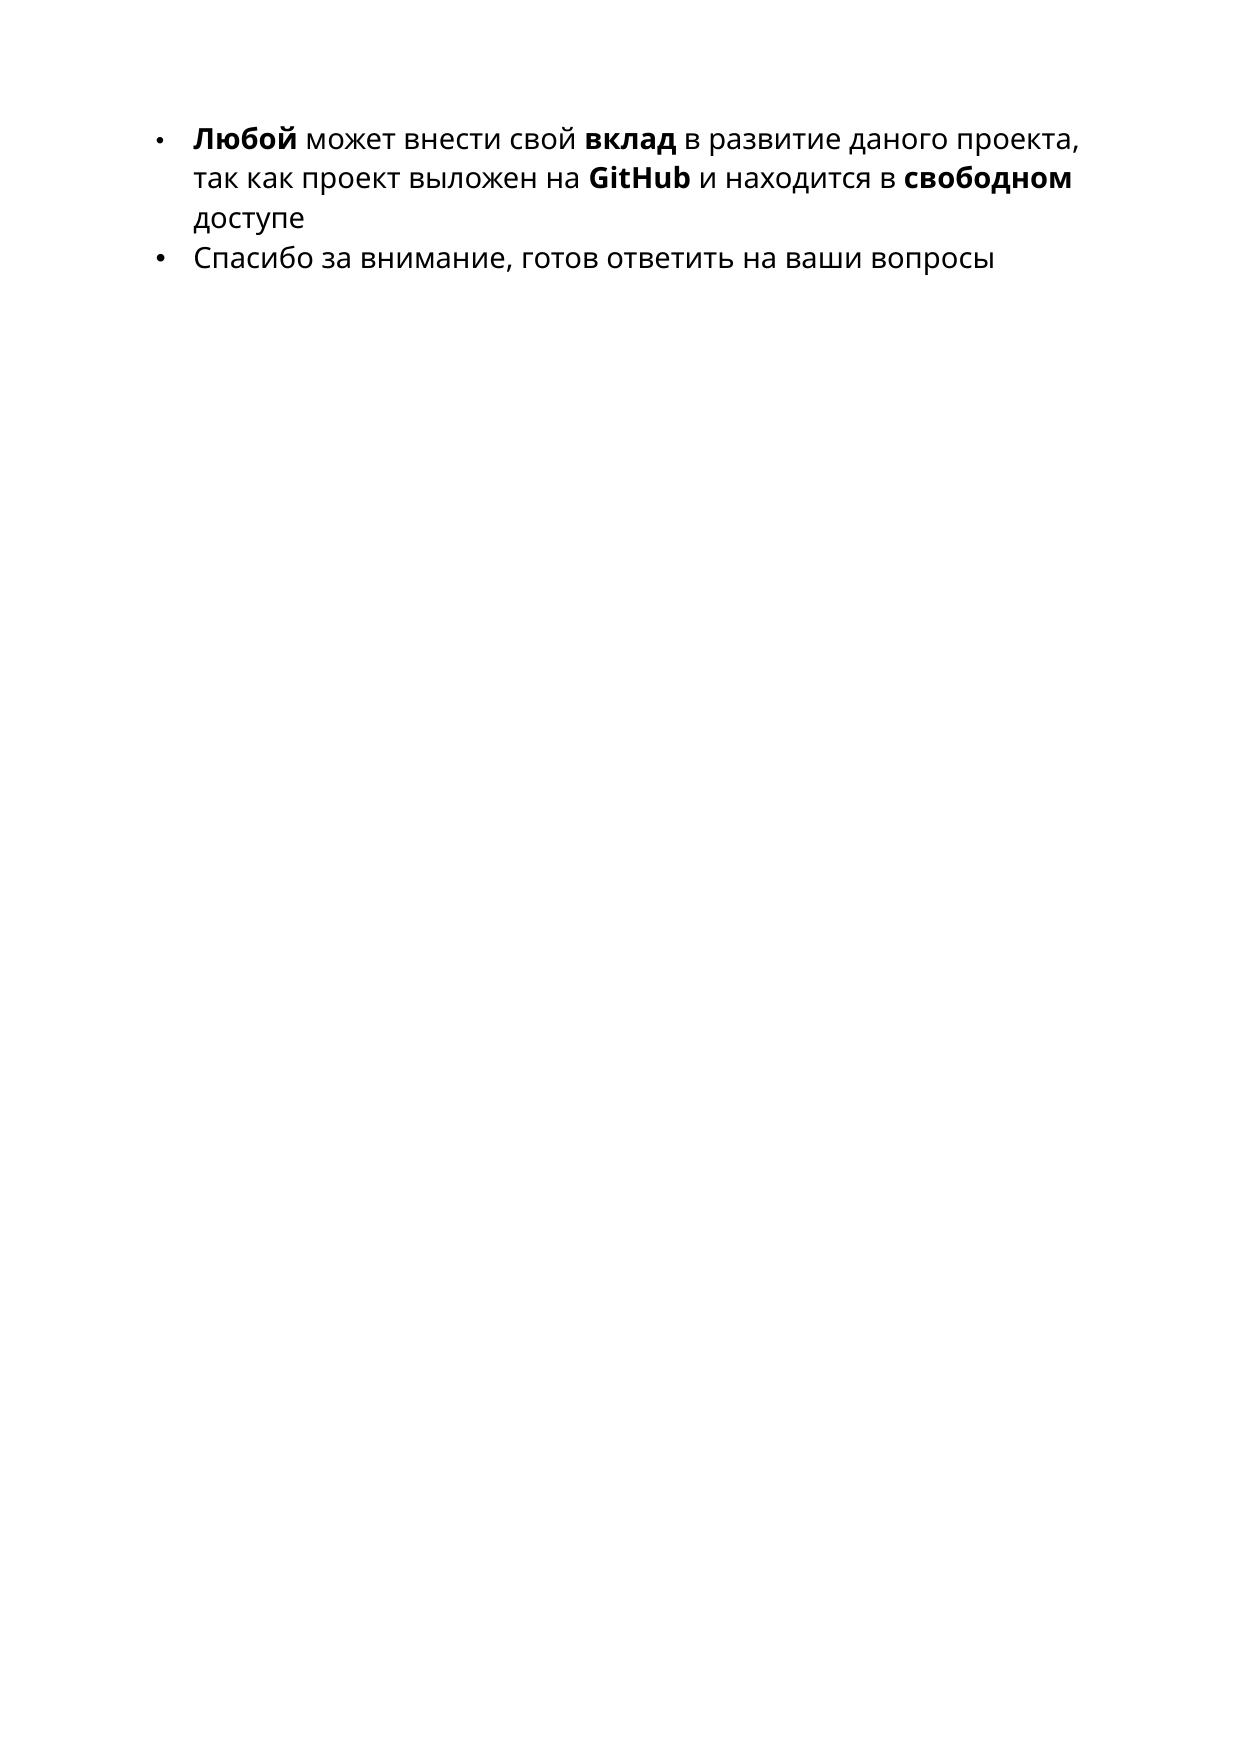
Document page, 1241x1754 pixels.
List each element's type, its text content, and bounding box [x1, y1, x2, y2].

list Спасибо за внимание, готов ответить на ваши вопросы [156, 237, 1122, 277]
list Любой может внести свой вклад в развитие даного проекта, так как проект выложен на GitHub и находится в свободном доступе [156, 118, 1122, 237]
